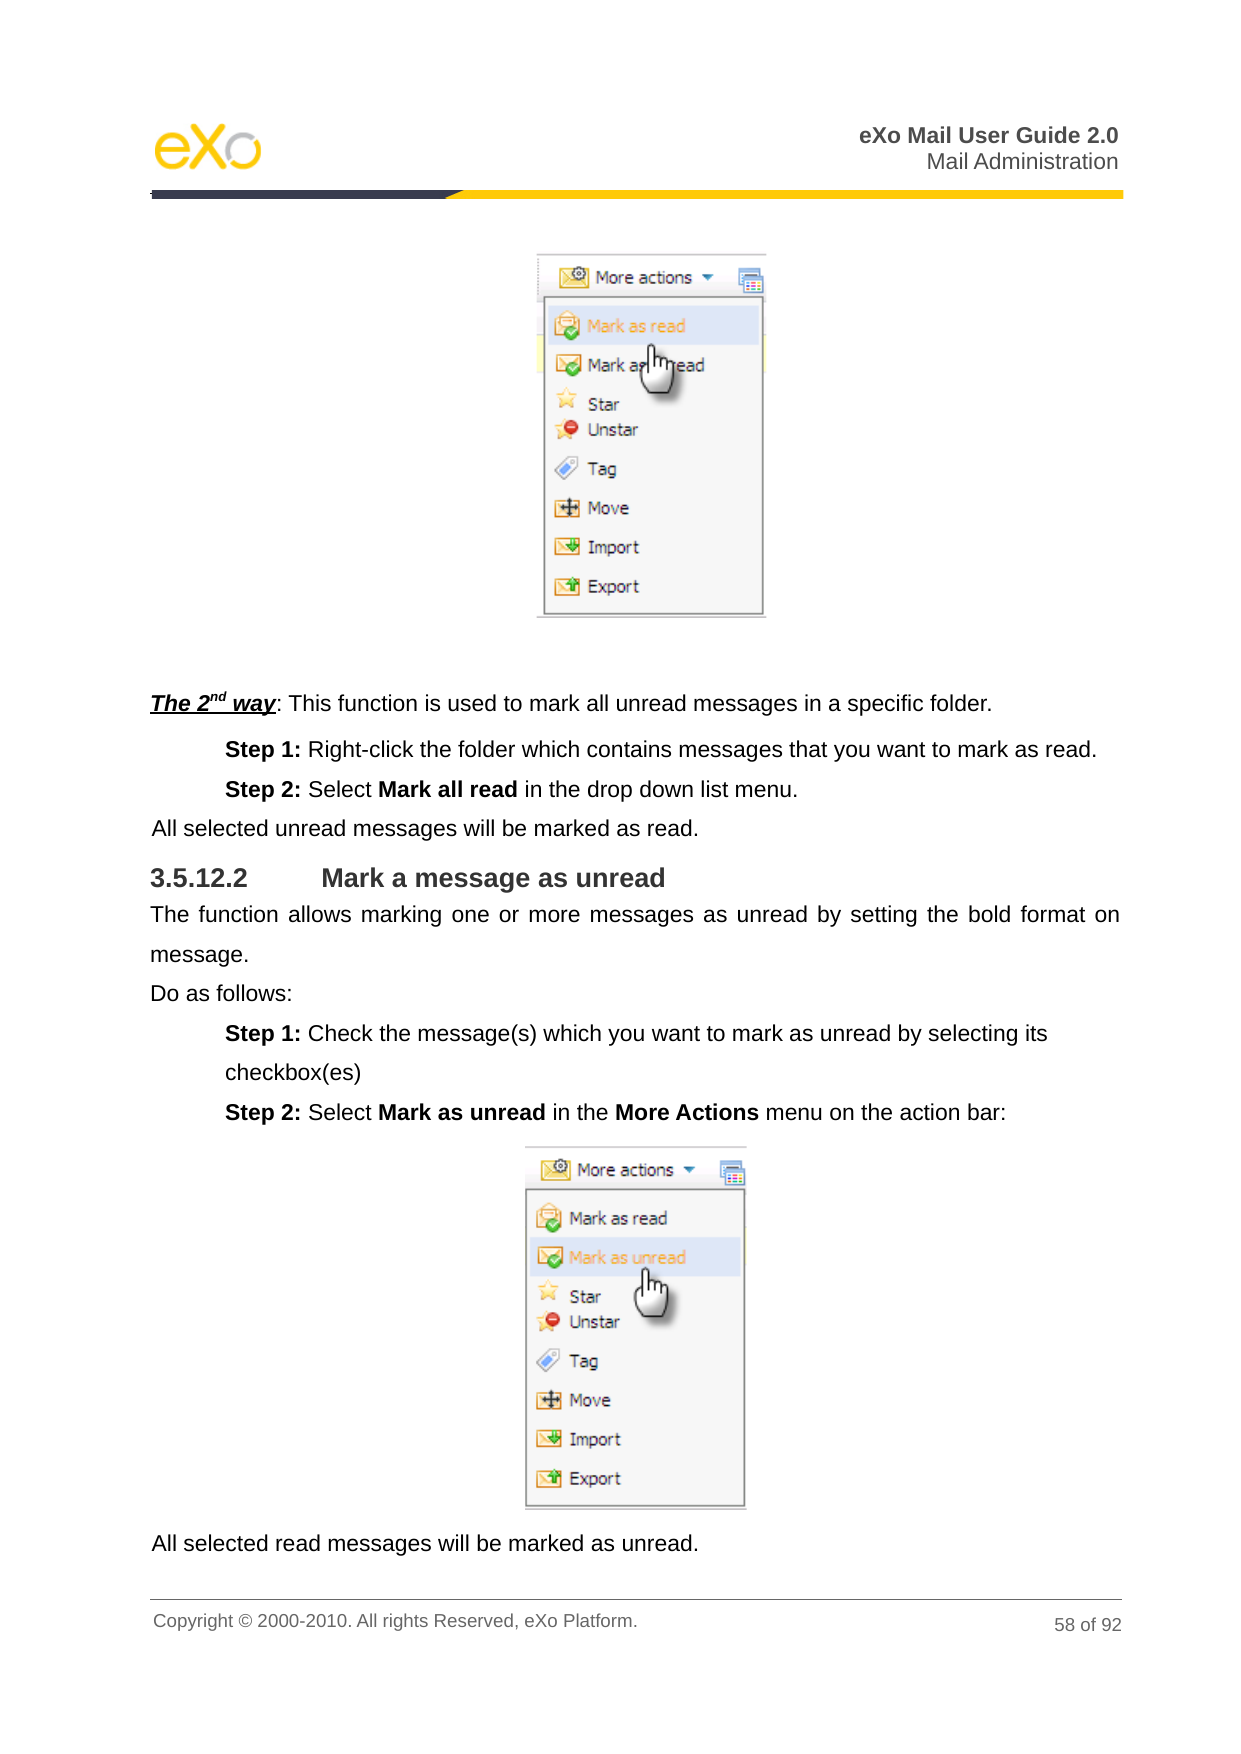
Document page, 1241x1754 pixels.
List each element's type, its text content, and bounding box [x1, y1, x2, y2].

picture [151, 190, 1124, 199]
list Step 2: Select Mark all read in the drop down list menu. [187, 776, 1122, 802]
list Step 1: Right-click the folder which contains messages that you want to mark as read. [187, 736, 1122, 763]
list All selected read messages will be marked as unread. [114, 1138, 1122, 1557]
picture [536, 251, 767, 618]
list Step 1: Check the message(s) which you want to mark as unread by selecting its checkbox(es) [187, 1019, 1122, 1085]
list Step 2: Select Mark as unread in the More Actions menu on the action bar: [187, 1098, 1122, 1125]
list All selected unread messages will be marked as read. [114, 815, 1122, 842]
text The function allows marking one or more messages as unread by setting the bold format on message. [150, 901, 1122, 967]
text The 2nd way: This function is used to mark all unread messages in a specific folder. [150, 689, 1122, 716]
text Do as follows: [150, 980, 1122, 1006]
picture [155, 123, 262, 170]
subtitle Mark a message as unread [150, 862, 1122, 894]
picture [525, 1145, 747, 1510]
